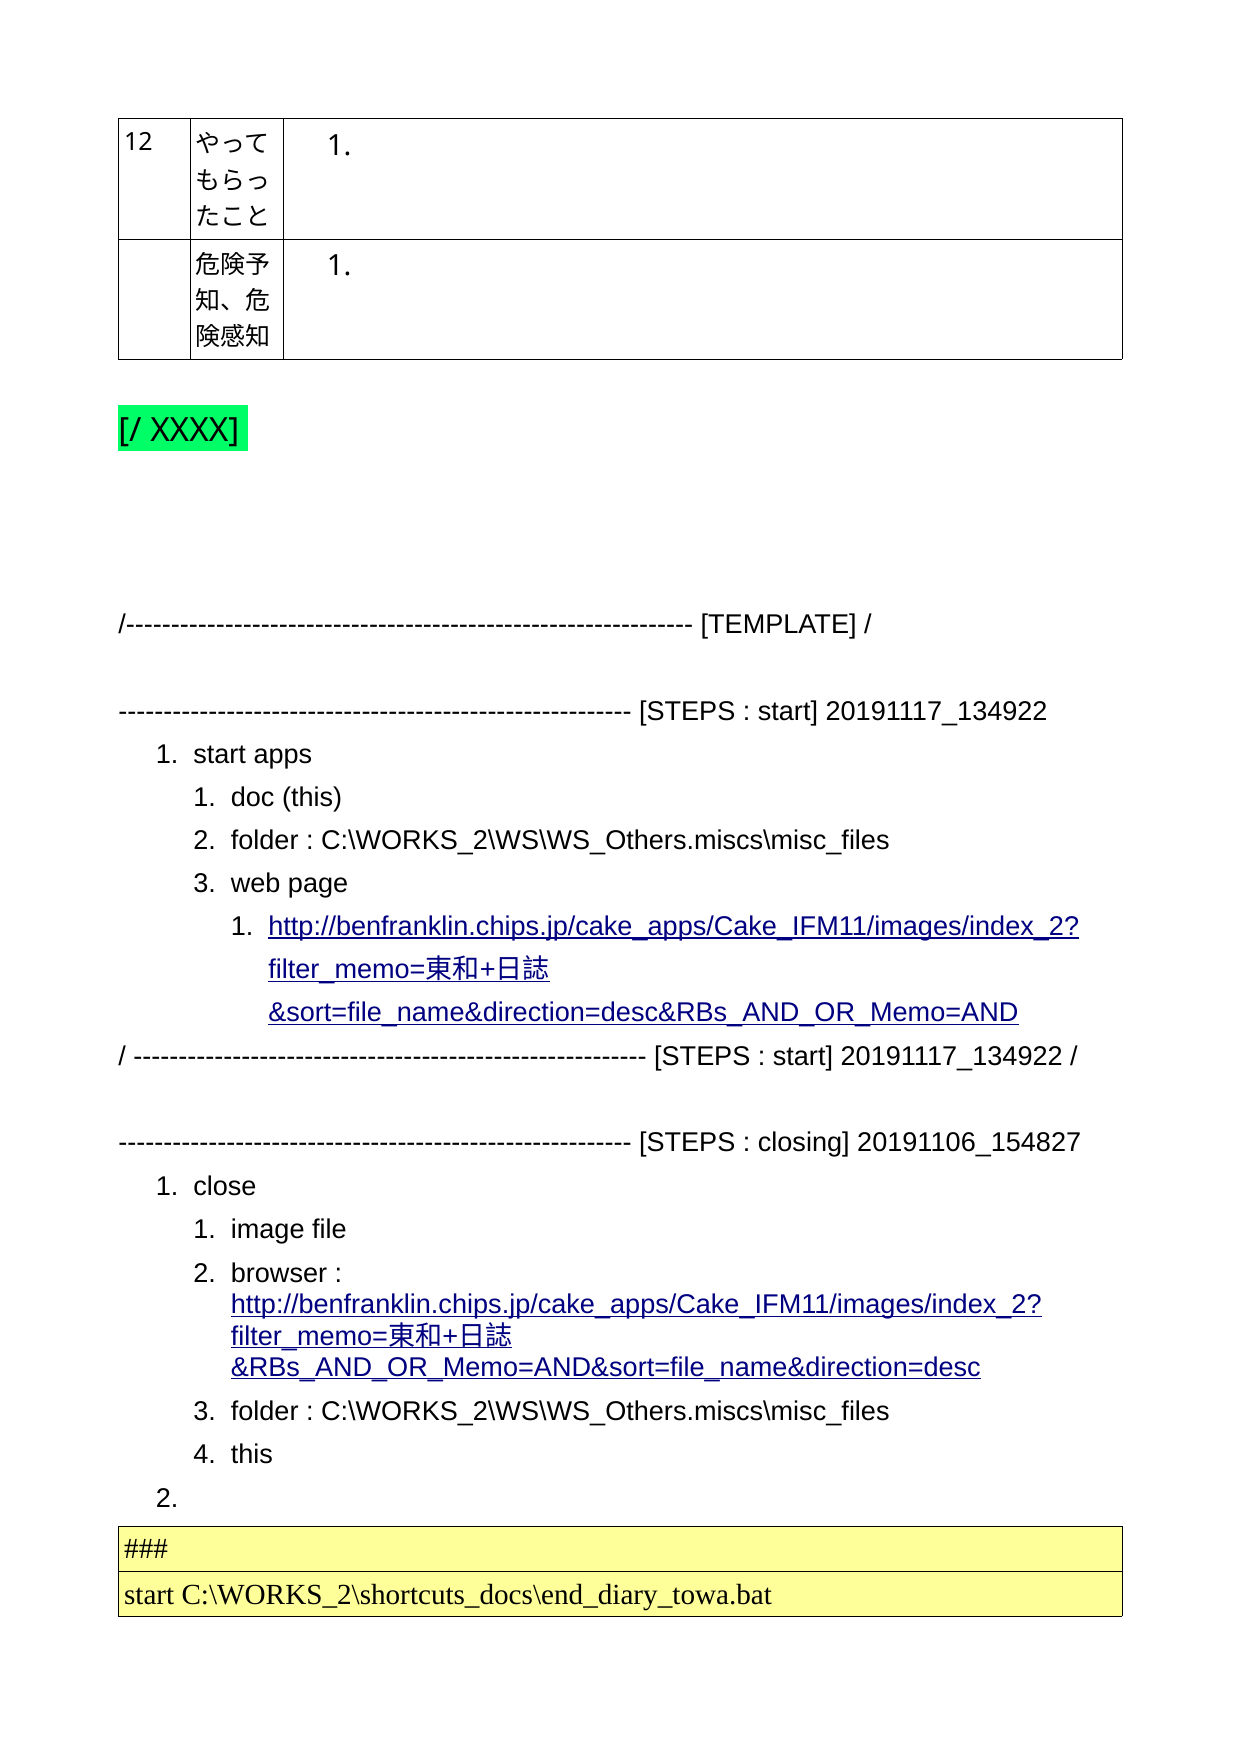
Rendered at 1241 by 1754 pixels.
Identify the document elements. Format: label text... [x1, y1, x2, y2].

list http://benfranklin.chips.jp/cake_apps/Cake_IFM11/images/index_2?filter_memo=東和+日誌&sort=file_name&direction=desc&RBs_AND_OR_Memo=AND [231, 910, 1122, 1028]
list start apps [156, 738, 1122, 769]
list this [193, 1438, 1122, 1469]
text --------------------------------------------------------- [STEPS : closing] 20191106_154827 [118, 1126, 1122, 1158]
list web page [193, 867, 1122, 898]
table_cell 12 [119, 119, 190, 238]
list folder : C:\WORKS_2\WS\WS_Others.miscs\misc_files [193, 1394, 1122, 1426]
list folder : C:\WORKS_2\WS\WS_Others.miscs\misc_files [193, 824, 1122, 855]
table_cell [284, 119, 1122, 238]
text --------------------------------------------------------- [STEPS : start] 20191117_134922 [118, 694, 1122, 726]
table_cell [119, 240, 190, 359]
text [/ XXXX] [118, 405, 1122, 451]
table_cell やってもらったこと [191, 119, 283, 238]
list close [156, 1169, 1122, 1201]
table_cell [284, 240, 1122, 359]
list doc (this) [193, 781, 1122, 812]
text / --------------------------------------------------------- [STEPS : start] 20191117_134922 / [118, 1039, 1122, 1071]
list image file [193, 1213, 1122, 1244]
list browser : http://benfranklin.chips.jp/cake_apps/Cake_IFM11/images/index_2?filter_memo=東和+日誌&RBs_AND_OR_Memo=AND&sort=file_name&direction=desc [193, 1257, 1122, 1382]
table_cell start C:\WORKS_2\shortcuts_docs\end_diary_towa.bat [119, 1572, 1122, 1616]
table_header ### [119, 1527, 1122, 1571]
table_cell 危険予知、危険感知 [191, 240, 283, 359]
text /--------------------------------------------------------------- [TEMPLATE] / [118, 608, 1122, 639]
